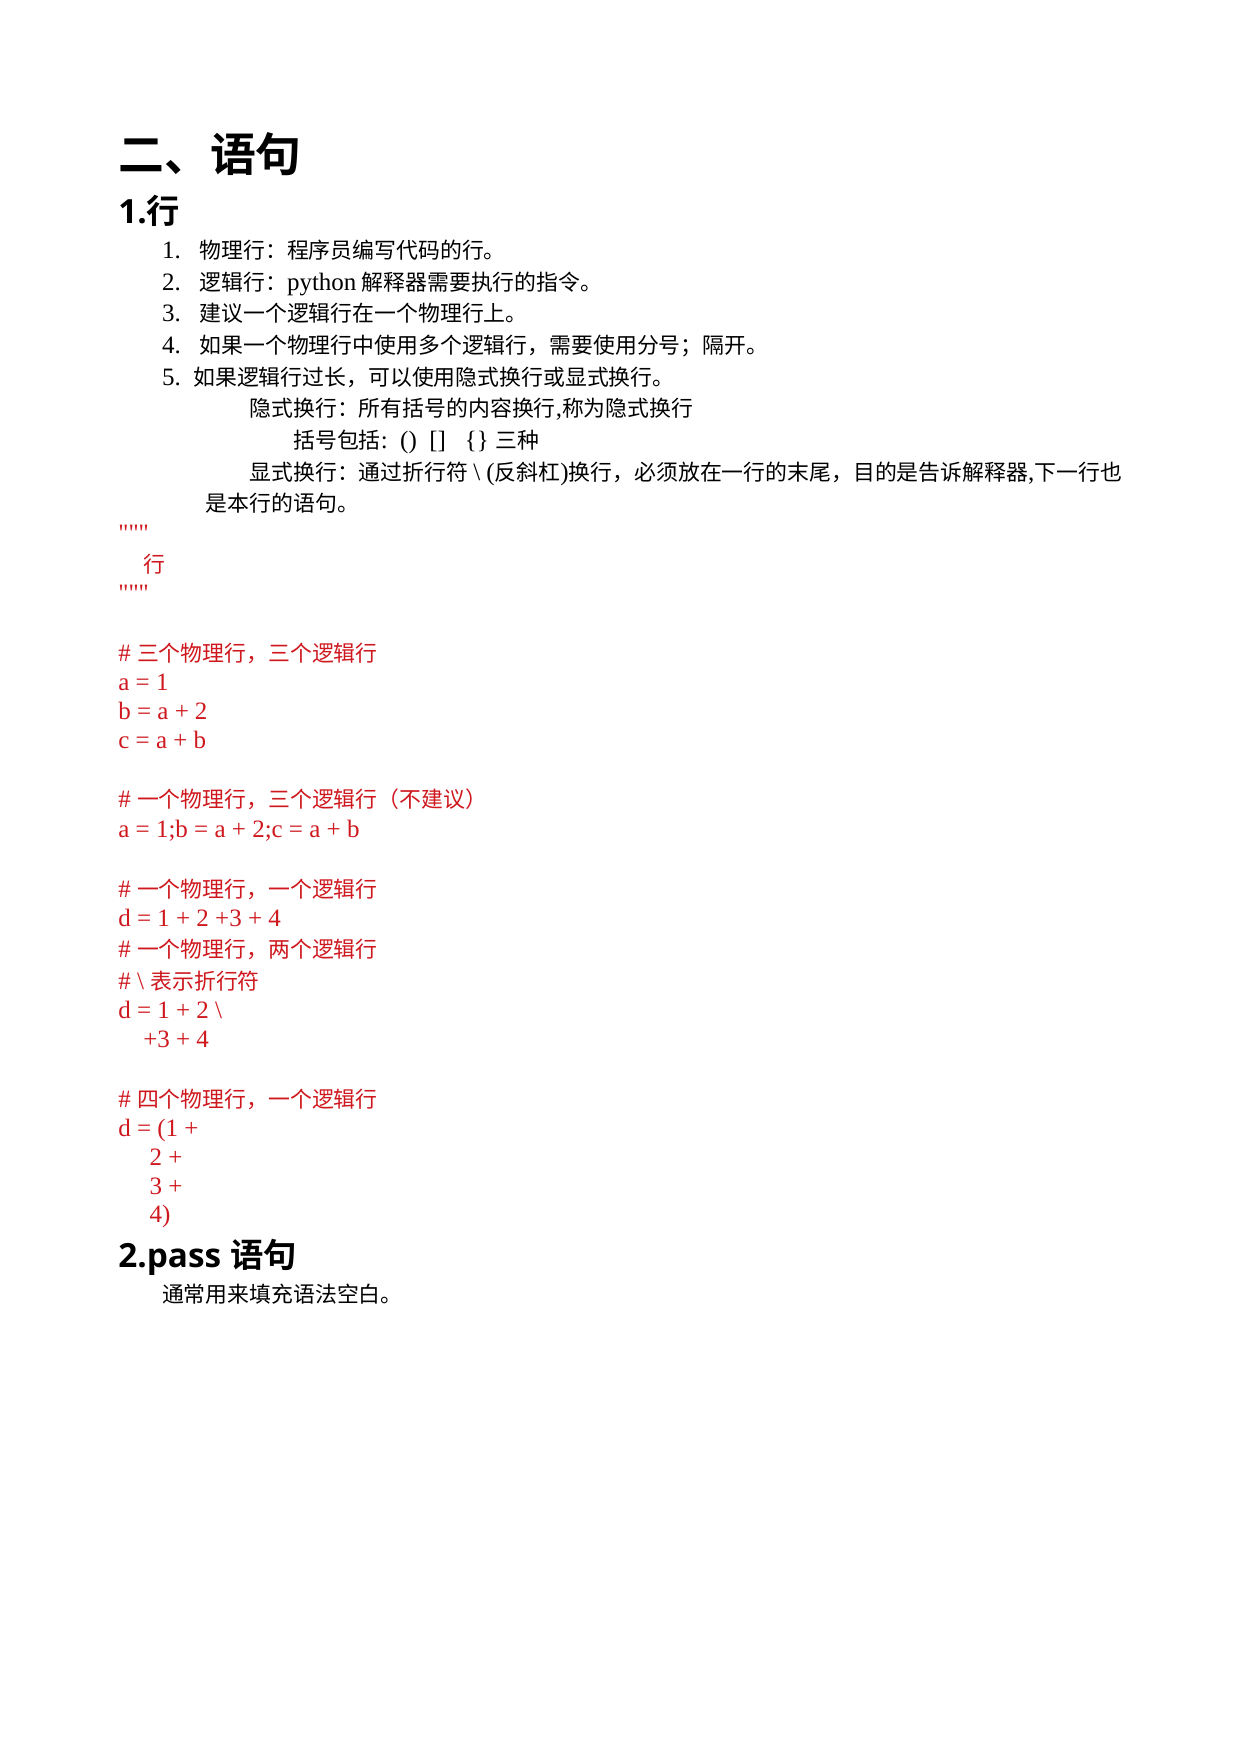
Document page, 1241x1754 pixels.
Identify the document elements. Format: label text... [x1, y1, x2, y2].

list 建议一个逻辑行在一个物理行上。 [162, 296, 1122, 328]
text b = a + 2 [118, 696, 1122, 725]
text a = 1 [118, 667, 1122, 696]
subtitle 2.pass 语句 [118, 1228, 1122, 1277]
subtitle 二、语句 [118, 118, 1122, 184]
text 行 [118, 547, 1122, 578]
subtitle 1.行 [118, 184, 1122, 233]
text 隐式换行：所有括号的内容换行,称为隐式换行 [206, 391, 1122, 423]
text +3 + 4 [118, 1024, 1122, 1053]
text # 三个物理行，三个逻辑行 [118, 636, 1122, 667]
text # 一个物理行，两个逻辑行 [118, 932, 1122, 964]
text """ [118, 578, 1122, 607]
text d = 1 + 2 +3 + 4 [118, 903, 1122, 932]
text 5. 如果逻辑行过长，可以使用隐式换行或显式换行。 [118, 359, 1122, 391]
text c = a + b [118, 725, 1122, 754]
text # 一个物理行，三个逻辑行（不建议） [118, 782, 1122, 814]
list 如果一个物理行中使用多个逻辑行，需要使用分号；隔开。 [162, 328, 1122, 359]
text 3 + [118, 1171, 1122, 1199]
text # 一个物理行，一个逻辑行 [118, 872, 1122, 903]
text """ [118, 518, 1122, 547]
text # \ 表示折行符 [118, 964, 1122, 995]
text 通常用来填充语法空白。 [118, 1277, 1122, 1308]
text # 四个物理行，一个逻辑行 [118, 1082, 1122, 1113]
text 4) [118, 1199, 1122, 1228]
text 括号包括: () [] {} 三种 [118, 423, 1122, 454]
text 2 + [118, 1142, 1122, 1171]
text d = 1 + 2 \ [118, 995, 1122, 1024]
list 物理行：程序员编写代码的行。 [162, 233, 1122, 264]
text a = 1;b = a + 2;c = a + b [118, 814, 1122, 843]
text d = (1 + [118, 1113, 1122, 1142]
list 逻辑行：python解释器需要执行的指令。 [162, 264, 1122, 296]
text 显式换行：通过折行符 \ (反斜杠)换行，必须放在一行的末尾，目的是告诉解释器,下一行也是本行的语句。 [206, 454, 1122, 518]
